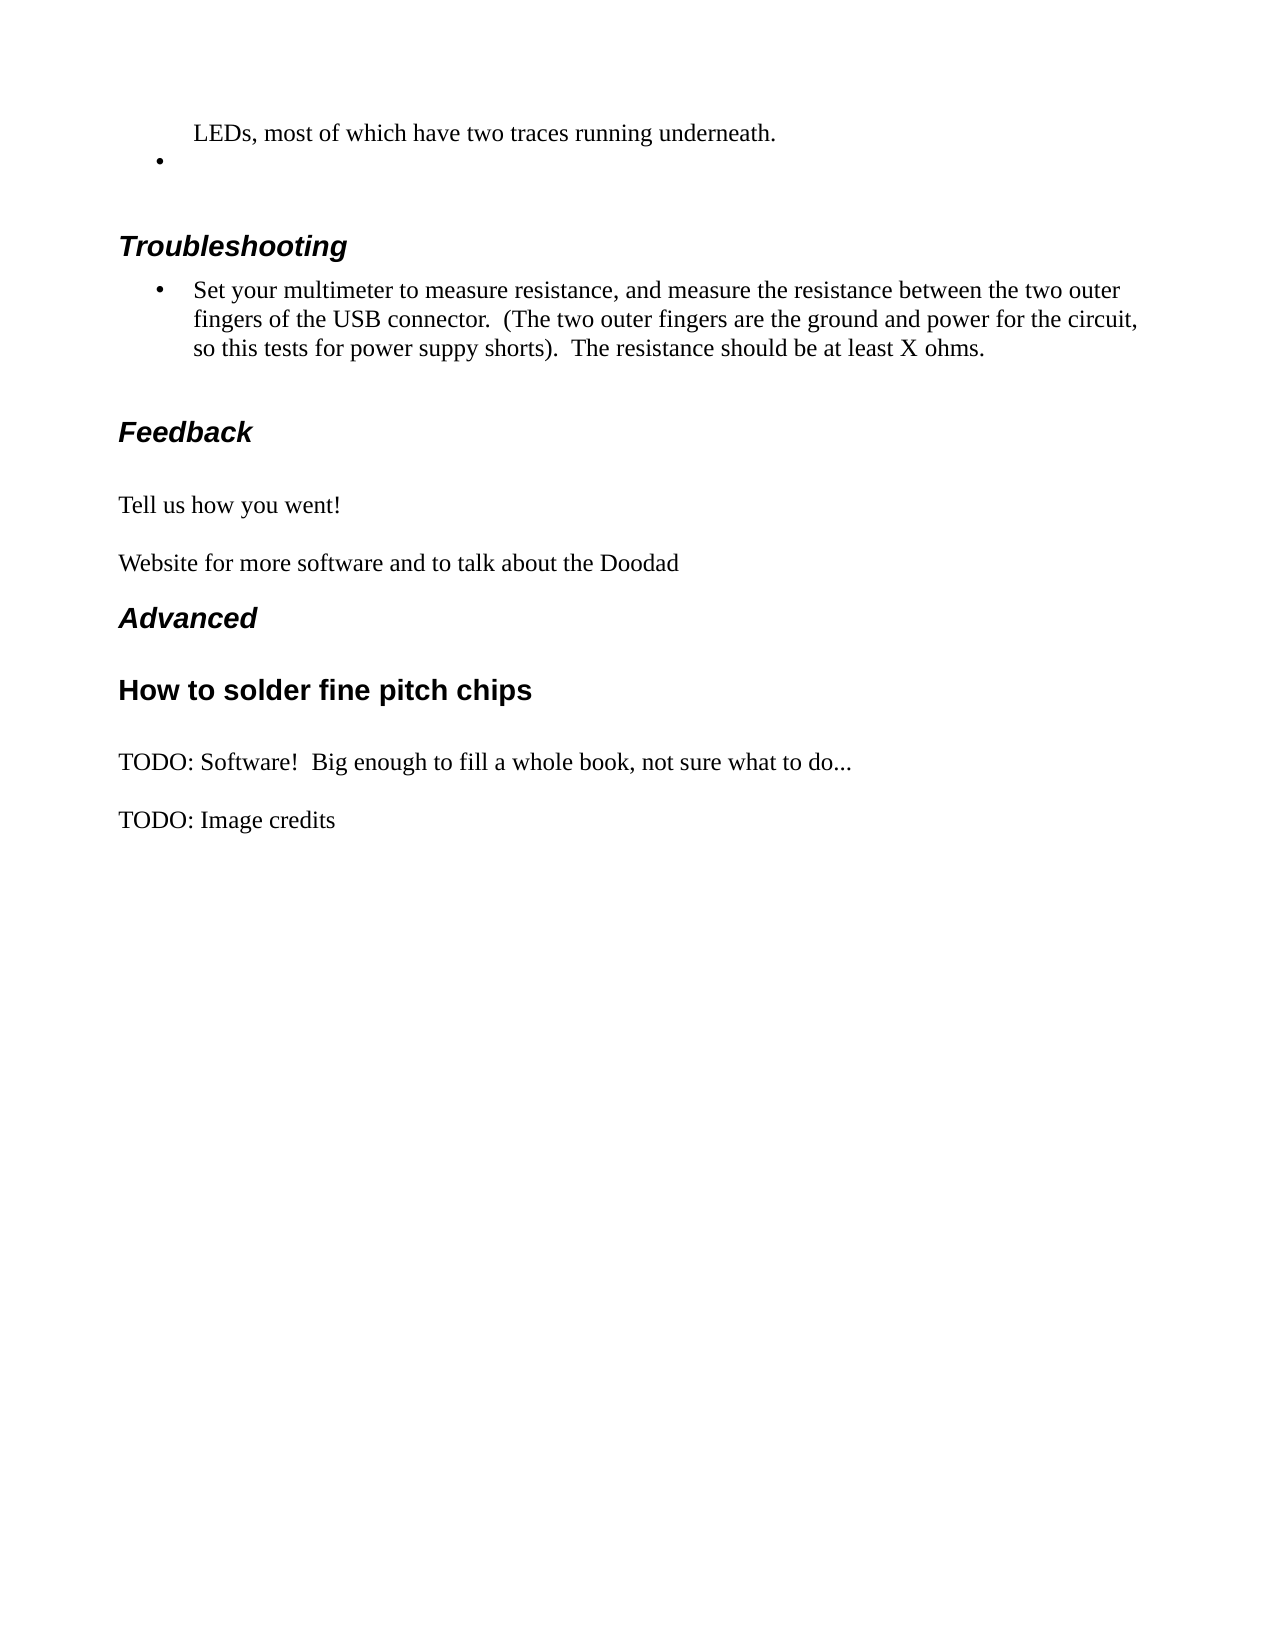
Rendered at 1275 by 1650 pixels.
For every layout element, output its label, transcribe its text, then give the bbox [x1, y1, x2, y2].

text TODO: Image credits [118, 805, 1157, 833]
subtitle Feedback [118, 415, 1157, 449]
text Website for more software and to talk about the Doodad [118, 548, 1157, 576]
text Tell us how you went! [118, 490, 1157, 519]
subtitle How to solder fine pitch chips [118, 672, 1157, 706]
subtitle Troubleshooting [118, 229, 1157, 263]
subtitle Advanced [118, 601, 1157, 635]
list Set your multimeter to measure resistance, and measure the resistance between the two outer fingers of the USB connector. (The two outer fingers are the ground and power for the circuit, so this tests for power suppy shorts). The resistance should be at least X ohms. [156, 275, 1157, 362]
text TODO: Software! Big enough to fill a whole book, not sure what to do... [118, 747, 1157, 776]
list LEDs, most of which have two traces running underneath. [156, 118, 1157, 147]
